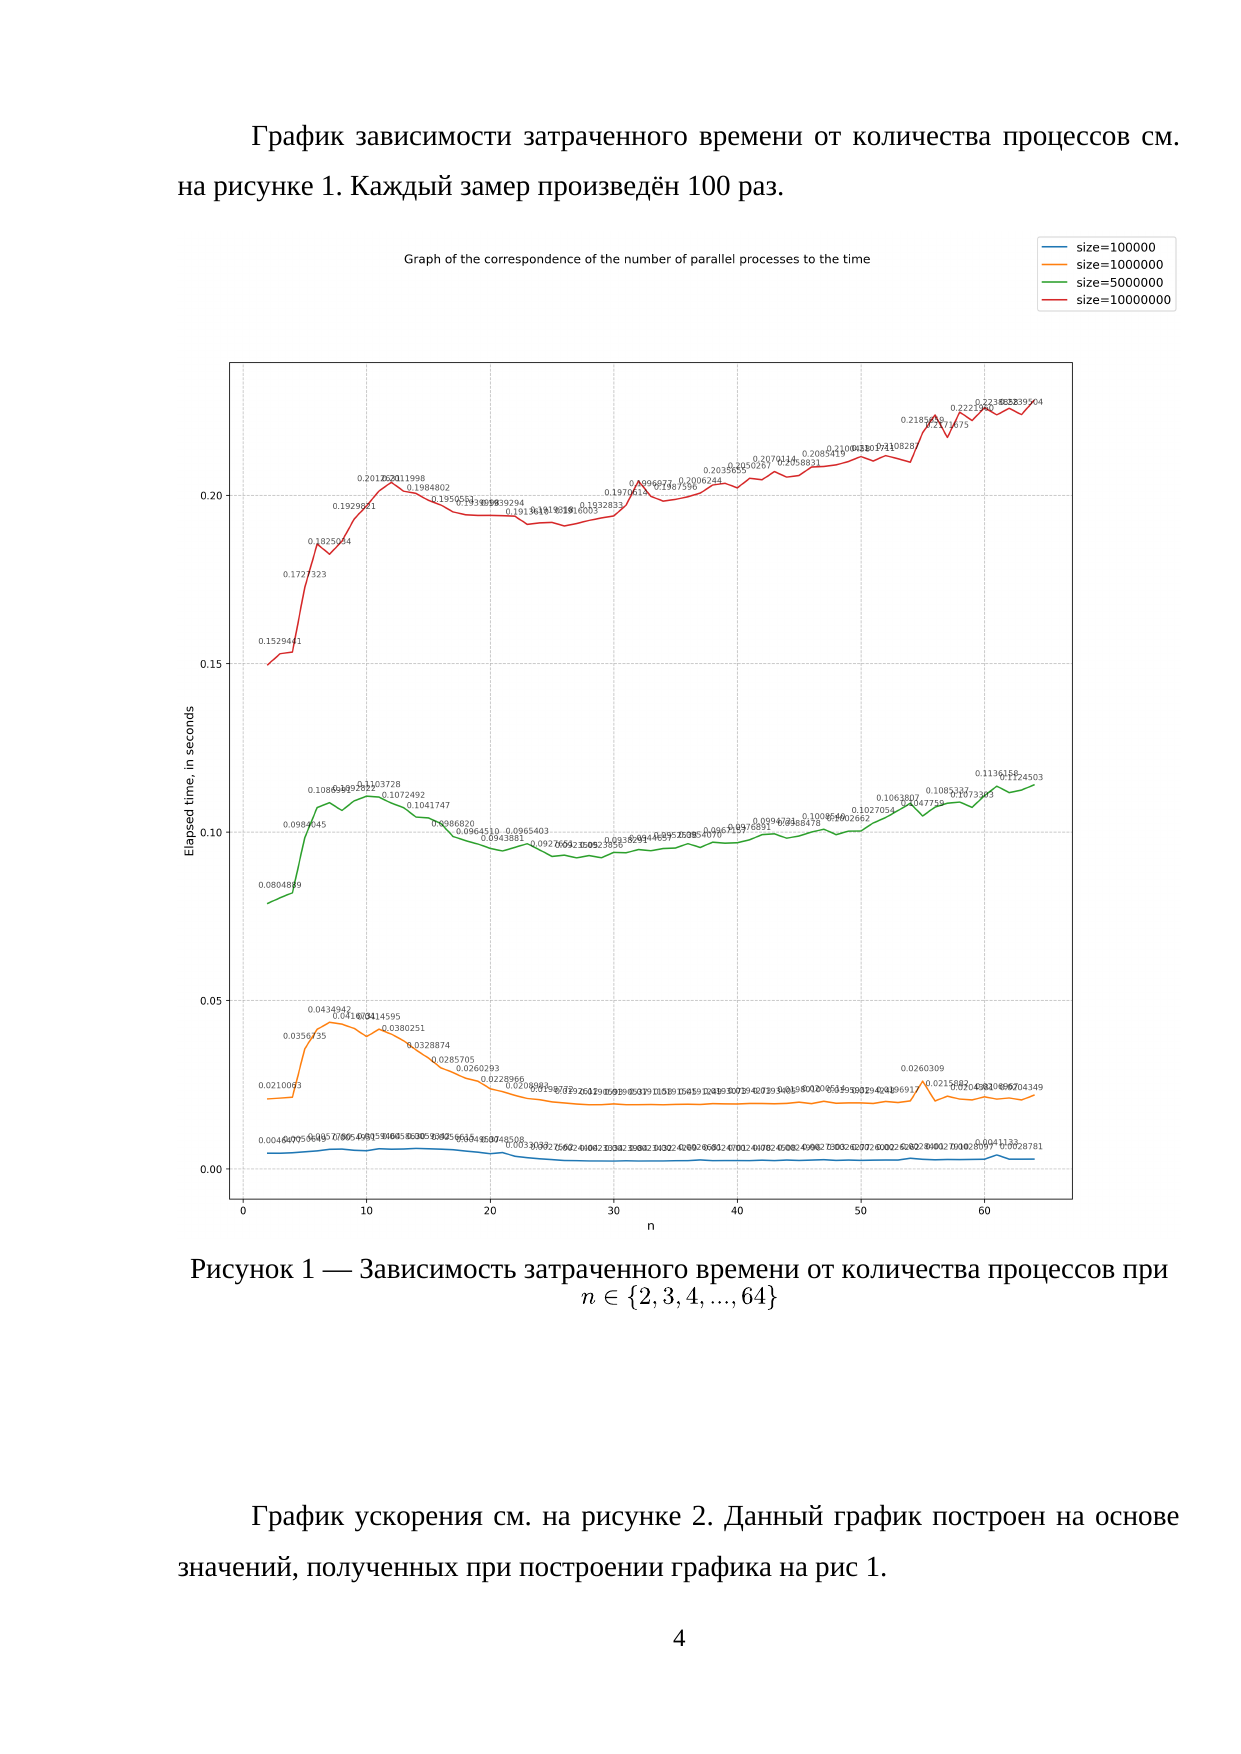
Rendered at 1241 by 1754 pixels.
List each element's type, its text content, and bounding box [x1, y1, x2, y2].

text График зависимости затраченного времени от количества процессов см. на рисунке 1. Каждый замер произведён 100 раз. [177, 118, 1181, 202]
table_header [177, 219, 1181, 231]
picture [177, 231, 1182, 1239]
table_header [177, 1239, 1181, 1347]
text График ускорения см. на рисунке 2. Данный график построен на основе значений, полученных при построении графика на рис 1. [177, 1498, 1181, 1582]
